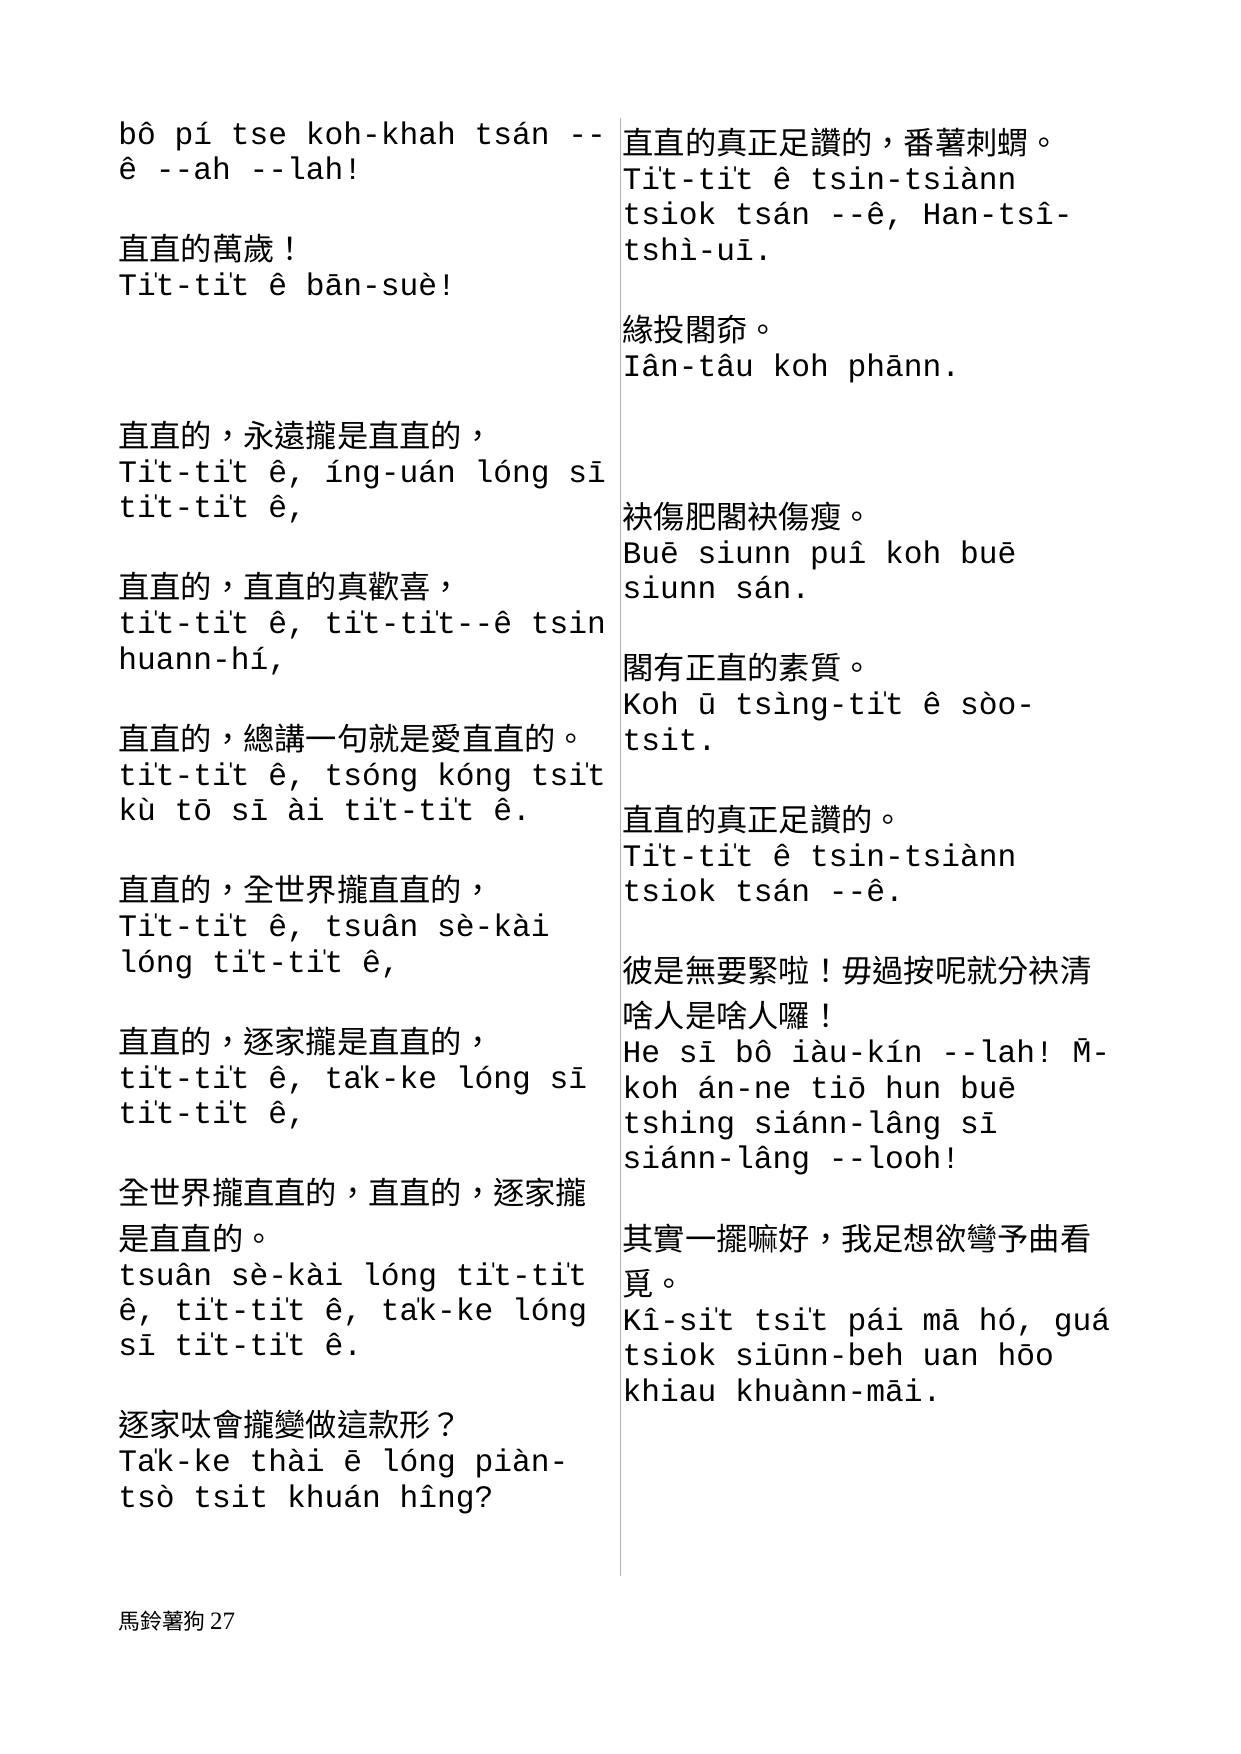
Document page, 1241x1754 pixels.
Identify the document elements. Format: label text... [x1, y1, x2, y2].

text 全世界攏直直的，直直的，逐家攏是直直的。 [118, 1168, 618, 1259]
text 其實一擺嘛好，我足想欲彎予曲看覓。 [622, 1214, 1122, 1304]
text ti̍t-ti̍t ê, ti̍t-ti̍t--ê tsin huann-hí, [118, 608, 618, 679]
text 袂傷肥閣袂傷瘦。 [622, 492, 1122, 537]
text 直直的，總講一句就是愛直直的。 [118, 714, 618, 759]
text Buē siunn puî koh buē siunn sán. [622, 537, 1122, 608]
text 直直的，全世界攏直直的， [118, 866, 618, 911]
text 直直的真正足讚的，番薯刺蝟。 [622, 118, 1122, 163]
text 緣投閣奅。 [622, 305, 1122, 350]
text Ti̍t-ti̍t ê, íng-uán lóng sī ti̍t-ti̍t ê, [118, 456, 618, 527]
text Kî-si̍t tsi̍t pái mā hó, guá tsiok siūnn-beh uan hōo khiau khuànn-māi. [622, 1304, 1122, 1410]
text 彼是無要緊啦！毋過按呢就分袂清啥人是啥人囉！ [622, 946, 1122, 1037]
text 閣有正直的素質。 [622, 643, 1122, 688]
text 直直的，直直的真歡喜， [118, 563, 618, 608]
text Ta̍k-ke thài ē lóng piàn-tsò tsit khuán hîng? [118, 1446, 618, 1517]
text 直直的真正足讚的。 [622, 795, 1122, 840]
text ti̍t-ti̍t ê, ta̍k-ke lóng sī ti̍t-ti̍t ê, [118, 1062, 618, 1133]
text Koh ū tsìng-ti̍t ê sòo-tsit. [622, 688, 1122, 759]
text Ti̍t-ti̍t ê bān-suè! [118, 269, 618, 305]
text Ti̍t-ti̍t ê tsin-tsiànn tsiok tsán --ê. [622, 840, 1122, 911]
text Iân-tâu koh phānn. [622, 350, 1122, 386]
text 直直的，逐家攏是直直的， [118, 1017, 618, 1062]
text ti̍t-ti̍t ê, tsóng kóng tsi̍t kù tō sī ài ti̍t-ti̍t ê. [118, 759, 618, 830]
text Ti̍t-ti̍t ê tsin-tsiànn tsiok tsán --ê, Han-tsî-tshì-uī. [622, 163, 1122, 269]
text 直直的萬歲！ [118, 224, 618, 269]
text tsuân sè-kài lóng ti̍t-ti̍t ê, ti̍t-ti̍t ê, ta̍k-ke lóng sī ti̍t-ti̍t ê. [118, 1259, 618, 1365]
text He sī bô iàu-kín --lah! M̄-koh án-ne tiō hun buē tshing siánn-lâng sī siánn-lâng --looh! [622, 1037, 1122, 1178]
text bô pí tse koh-khah tsán --ê --ah --lah! [118, 118, 618, 189]
text 逐家呔會攏變做這款形？ [118, 1401, 618, 1446]
text Ti̍t-ti̍t ê, tsuân sè-kài lóng ti̍t-ti̍t ê, [118, 911, 618, 982]
text 直直的，永遠攏是直直的， [118, 411, 618, 456]
